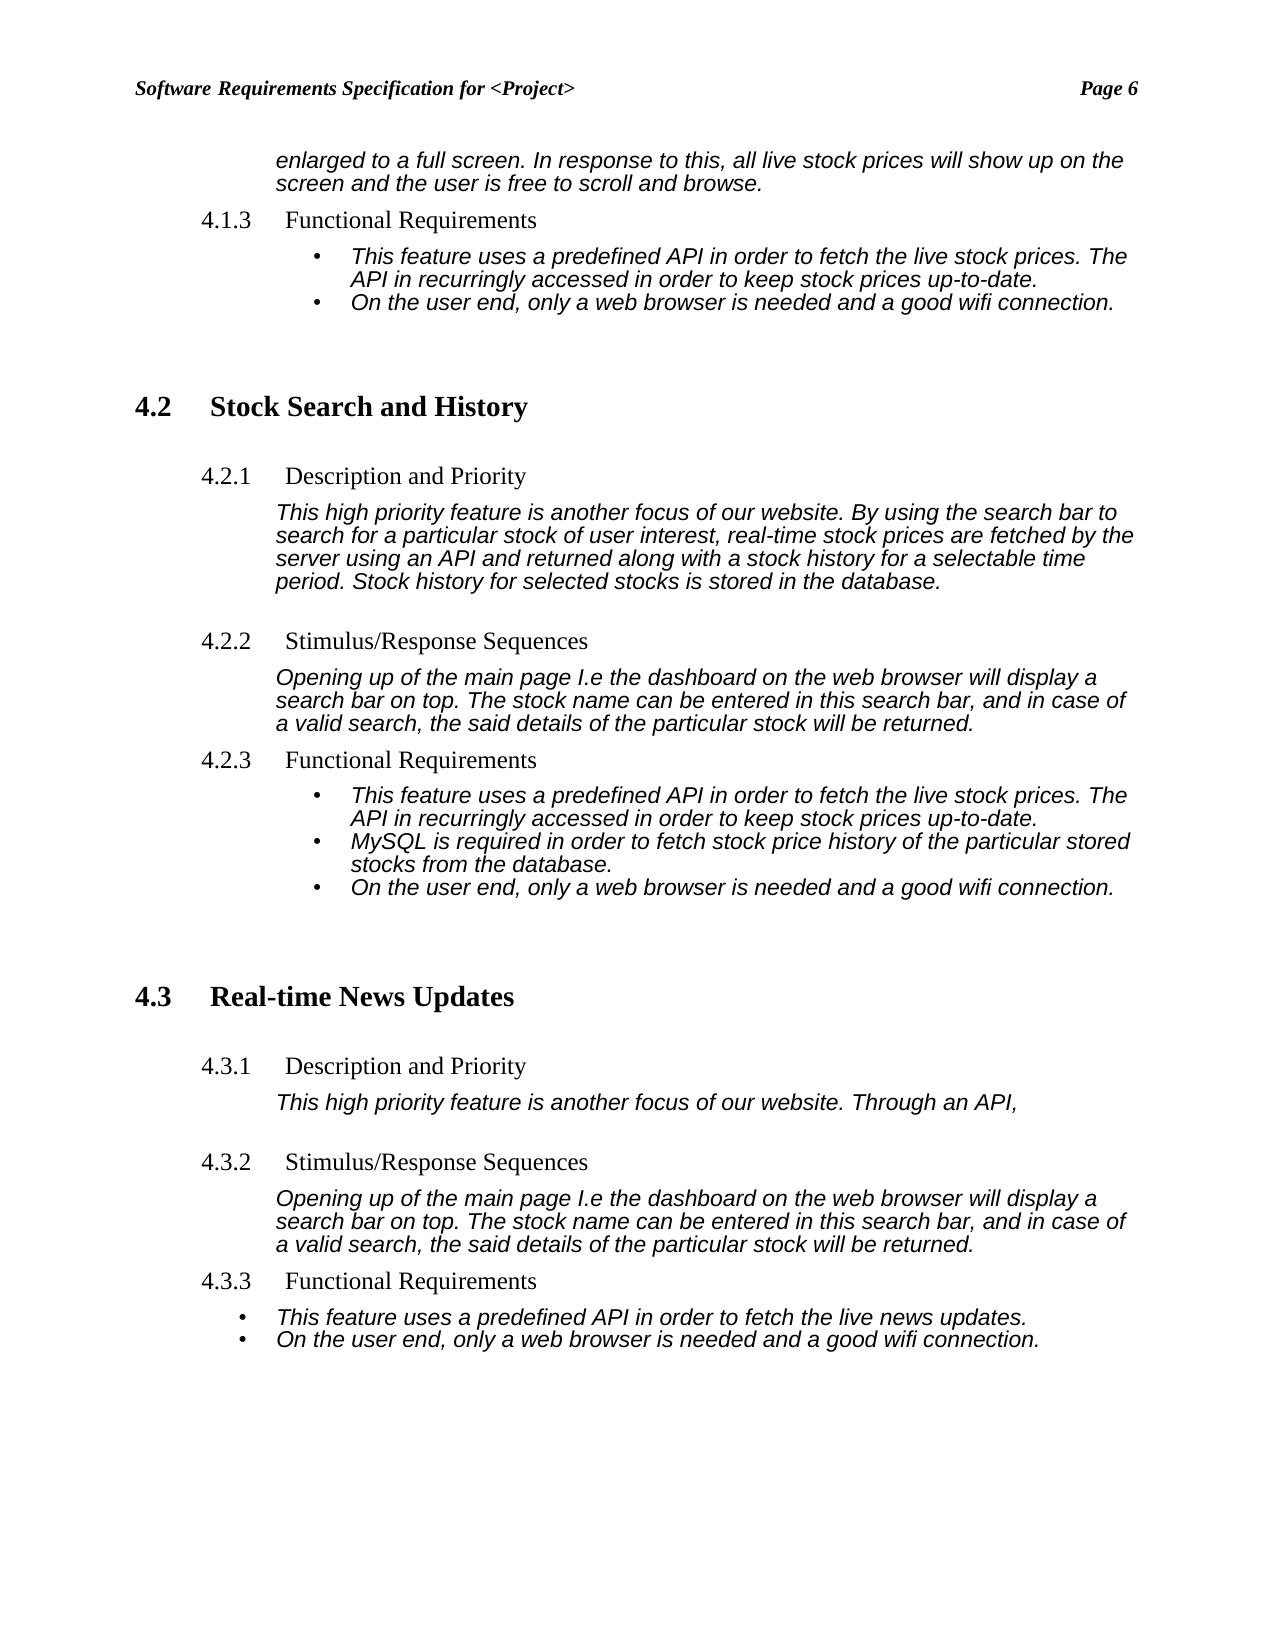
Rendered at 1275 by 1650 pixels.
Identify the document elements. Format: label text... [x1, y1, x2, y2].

list This feature uses a predefined API in order to fetch the live stock prices. The API in recurringly accessed in order to keep stock prices up-to-date. [313, 786, 1140, 831]
text 4.2.3 Functional Requirements [201, 748, 1140, 773]
text 4.3.2 Stimulus/Response Sequences [201, 1150, 1140, 1175]
text This high priority feature is another focus of our website. Through an API, [276, 1092, 1140, 1115]
list On the user end, only a web browser is needed and a good wifi connection. [313, 877, 1140, 900]
list On the user end, only a web browser is needed and a good wifi connection. [238, 1329, 1140, 1352]
text 4.2.2 Stimulus/Response Sequences [201, 629, 1140, 654]
subtitle Stock Search and History [135, 389, 1140, 423]
text 4.1.3 Functional Requirements [201, 208, 1140, 233]
subtitle Real-time News Updates [135, 979, 1140, 1013]
text Opening up of the main page I.e the dashboard on the web browser will display a search bar on top. The stock name can be entered in this search bar, and in case of a valid search, the said details of the particular stock will be returned. [276, 667, 1140, 736]
list On the user end, only a web browser is needed and a good wifi connection. [313, 292, 1140, 314]
list This feature uses a predefined API in order to fetch the live news updates. [238, 1307, 1140, 1329]
text 4.3.3 Functional Requirements [201, 1269, 1140, 1294]
list MySQL is required in order to fetch stock price history of the particular stored stocks from the database. [313, 831, 1140, 877]
text 4.3.1 Description and Priority [201, 1054, 1140, 1079]
text enlarged to a full screen. In response to this, all live stock prices will show up on the screen and the user is free to scroll and browse. [276, 150, 1140, 196]
text This high priority feature is another focus of our website. By using the search bar to search for a particular stock of user interest, real-time stock prices are fetched by the server using an API and returned along with a stock history for a selectable time period. Stock history for selected stocks is stored in the database. [276, 502, 1140, 594]
text Opening up of the main page I.e the dashboard on the web browser will display a search bar on top. The stock name can be entered in this search bar, and in case of a valid search, the said details of the particular stock will be returned. [276, 1188, 1140, 1257]
text 4.2.1 Description and Priority [201, 465, 1140, 490]
list This feature uses a predefined API in order to fetch the live stock prices. The API in recurringly accessed in order to keep stock prices up-to-date. [313, 246, 1140, 292]
